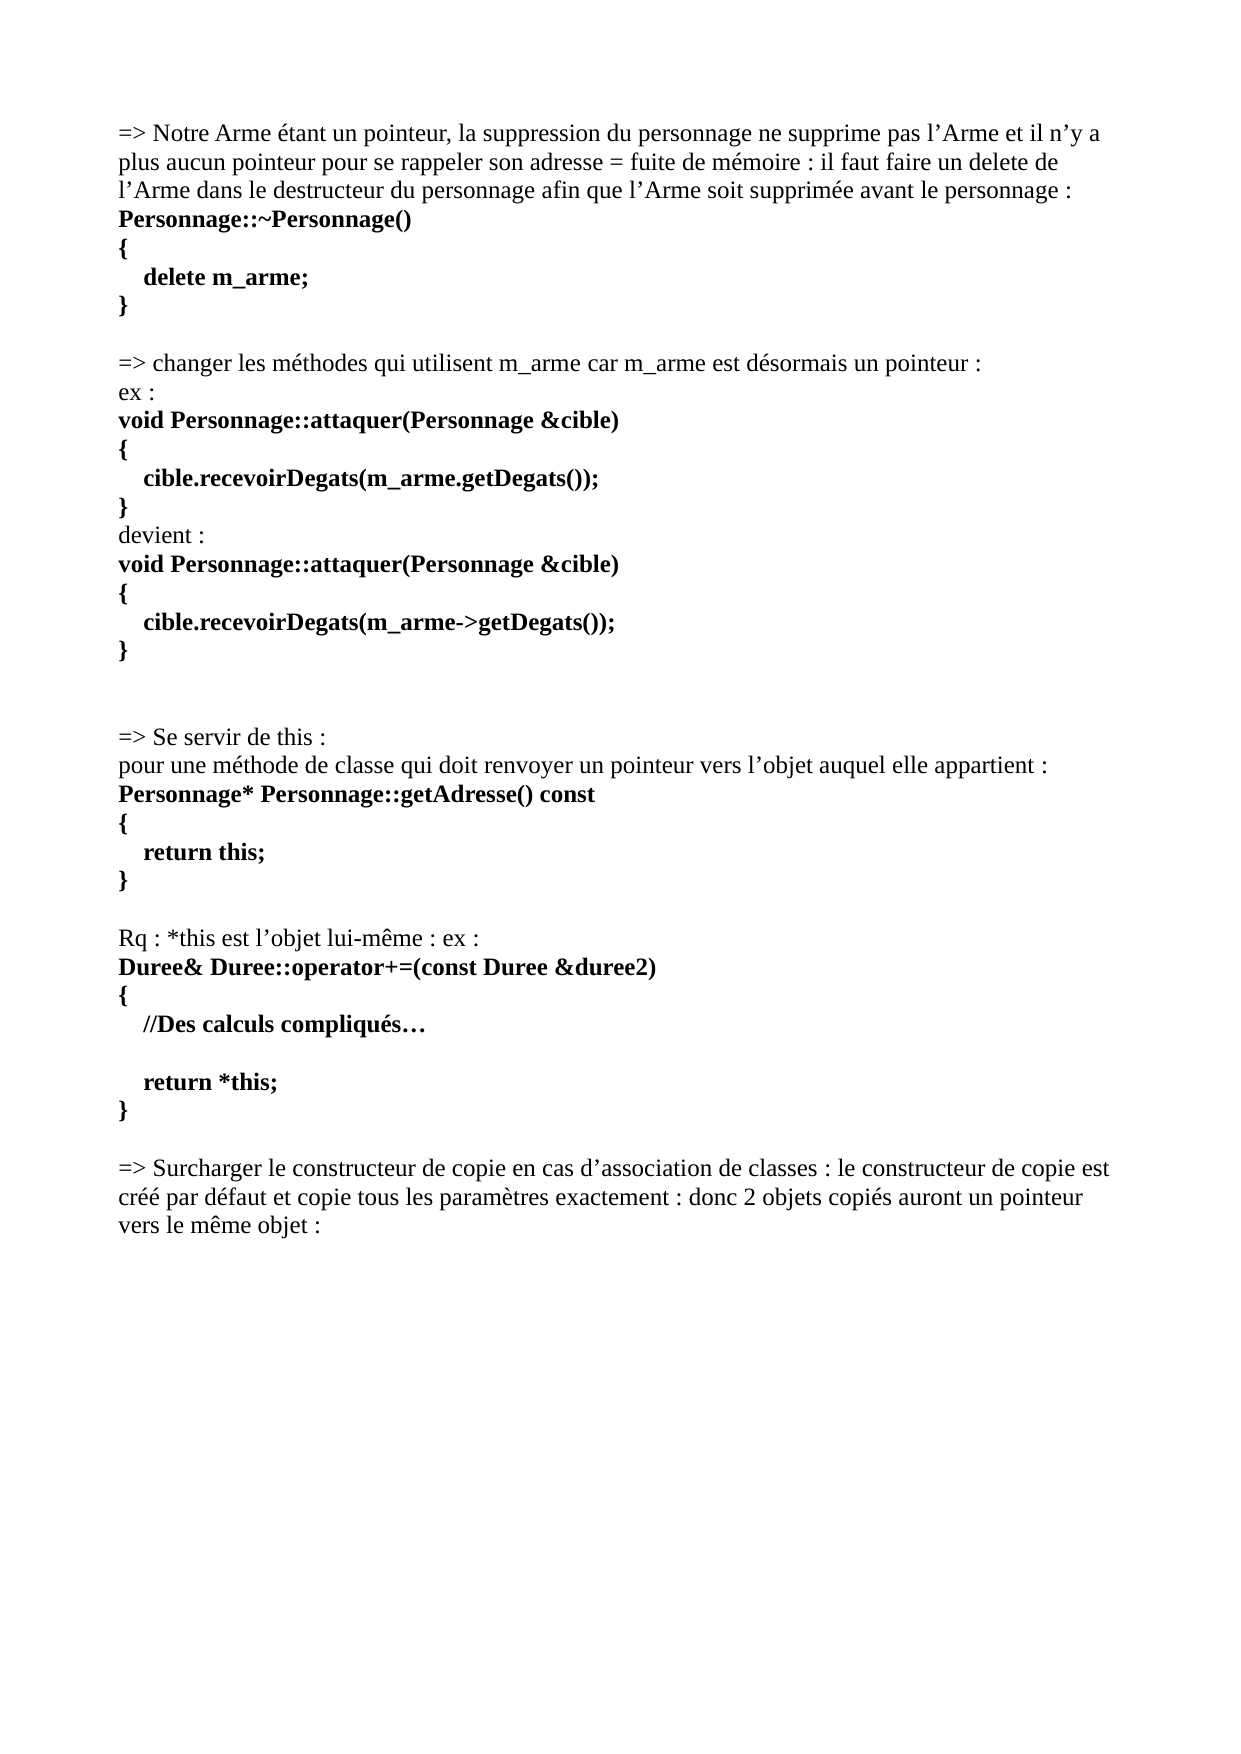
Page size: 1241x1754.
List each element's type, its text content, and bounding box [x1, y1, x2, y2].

text Personnage::~Personnage() [118, 204, 1122, 233]
text Duree& Duree::operator+=(const Duree &duree2) [118, 952, 1122, 981]
text pour une méthode de classe qui doit renvoyer un pointeur vers l’objet auquel elle appartient : [118, 751, 1122, 779]
text => Surcharger le constructeur de copie en cas d’association de classes : le constructeur de copie est créé par défaut et copie tous les paramètres exactement : donc 2 objets copiés auront un pointeur vers le même objet : [118, 1153, 1122, 1239]
text } [118, 636, 1122, 664]
text return this; [118, 837, 1122, 866]
text => Notre Arme étant un pointeur, la suppression du personnage ne supprime pas l’Arme et il n’y a plus aucun pointeur pour se rappeler son adresse = fuite de mémoire : il faut faire un delete de l’Arme dans le destructeur du personnage afin que l’Arme soit supprimée avant le personnage : [118, 118, 1122, 204]
text return *this; [118, 1067, 1122, 1096]
text { [118, 434, 1122, 463]
text //Des calculs compliqués… [118, 1009, 1122, 1038]
text => changer les méthodes qui utilisent m_arme car m_arme est désormais un pointeur : [118, 348, 1122, 377]
text { [118, 808, 1122, 837]
text void Personnage::attaquer(Personnage &cible) [118, 549, 1122, 578]
text { [118, 233, 1122, 262]
text cible.recevoirDegats(m_arme->getDegats()); [118, 607, 1122, 636]
text { [118, 578, 1122, 607]
text cible.recevoirDegats(m_arme.getDegats()); [118, 463, 1122, 492]
text } [118, 492, 1122, 521]
text Rq : *this est l’objet lui-même : ex : [118, 923, 1122, 952]
text } [118, 291, 1122, 319]
text void Personnage::attaquer(Personnage &cible) [118, 406, 1122, 434]
text { [118, 981, 1122, 1009]
text } [118, 1096, 1122, 1124]
text } [118, 866, 1122, 894]
text => Se servir de this : [118, 722, 1122, 751]
text devient : [118, 521, 1122, 549]
text Personnage* Personnage::getAdresse() const [118, 779, 1122, 808]
text ex : [118, 377, 1122, 406]
text delete m_arme; [118, 262, 1122, 291]
